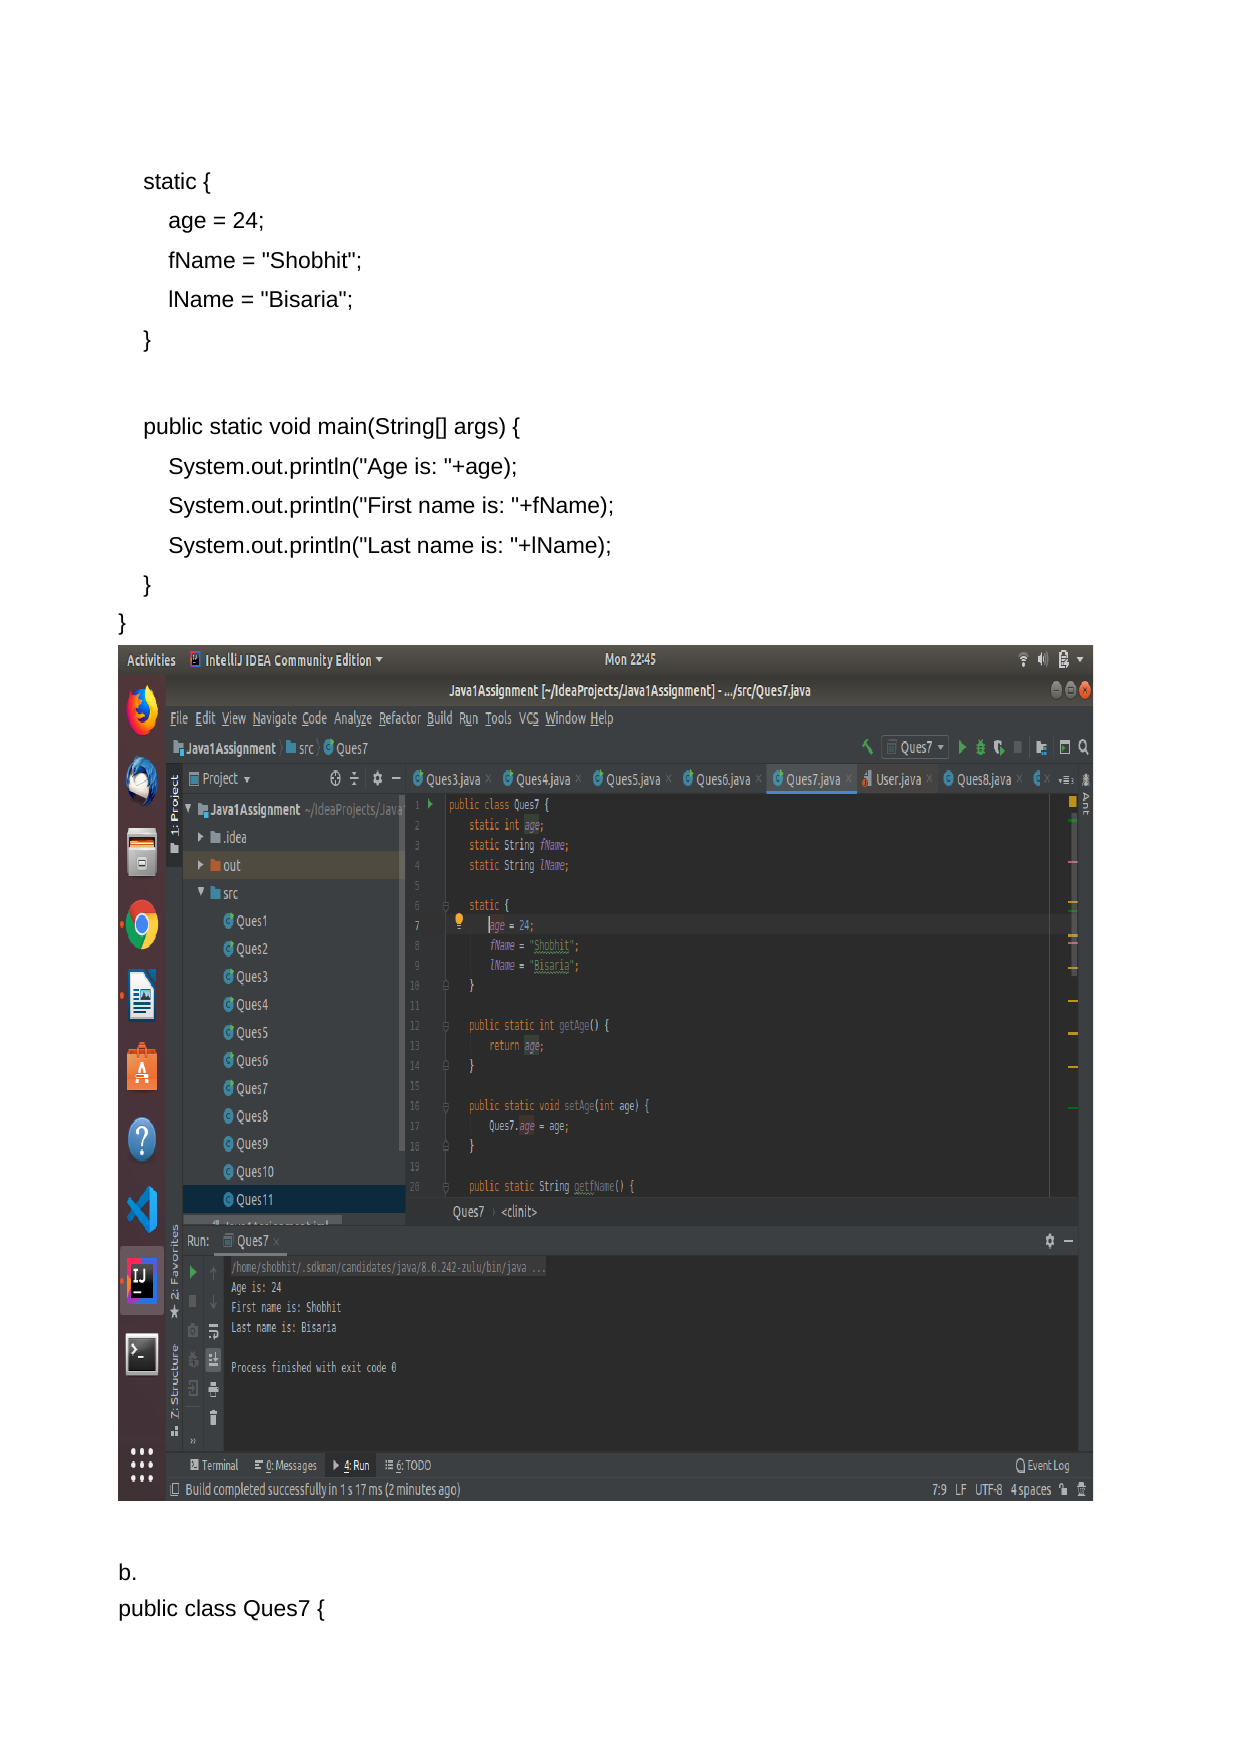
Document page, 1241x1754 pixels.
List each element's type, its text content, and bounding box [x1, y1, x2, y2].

text } [118, 324, 1122, 353]
text System.out.println("Last name is: "+lName); [118, 530, 1122, 559]
text static { [118, 166, 1122, 194]
text System.out.println("Age is: "+age); [118, 451, 1122, 479]
text age = 24; [118, 205, 1122, 234]
text System.out.println("First name is: "+fName); [118, 490, 1122, 519]
text b. [118, 1559, 1122, 1585]
text lName = "Bisaria"; [118, 284, 1122, 313]
text fName = "Shobhit"; [118, 245, 1122, 274]
text public class Ques7 { [118, 1595, 1122, 1621]
picture [118, 645, 1094, 1501]
text } [118, 569, 1122, 598]
text } [118, 609, 1122, 636]
text public static void main(String[] args) { [118, 411, 1122, 440]
